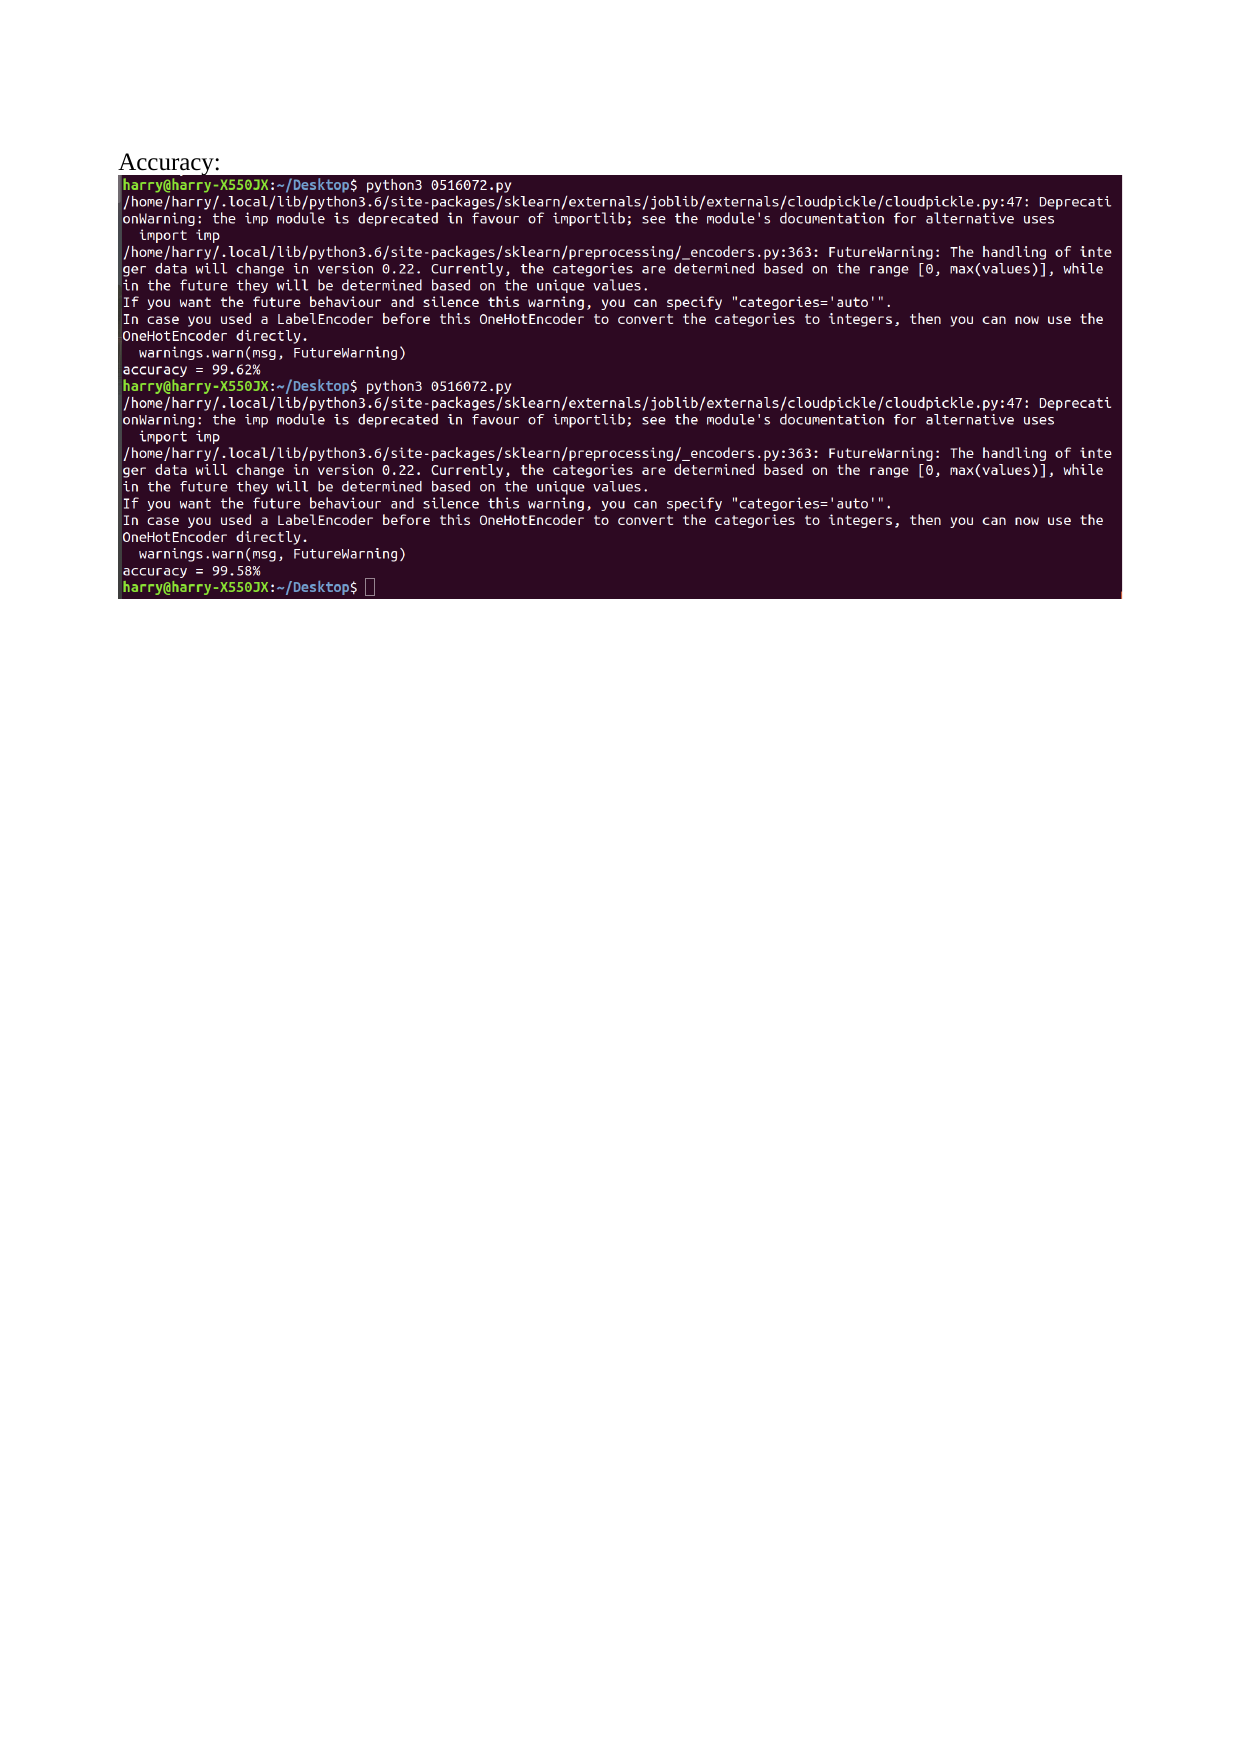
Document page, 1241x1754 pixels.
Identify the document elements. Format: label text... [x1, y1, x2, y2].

text Accuracy: [118, 147, 1122, 175]
picture [118, 175, 1123, 599]
